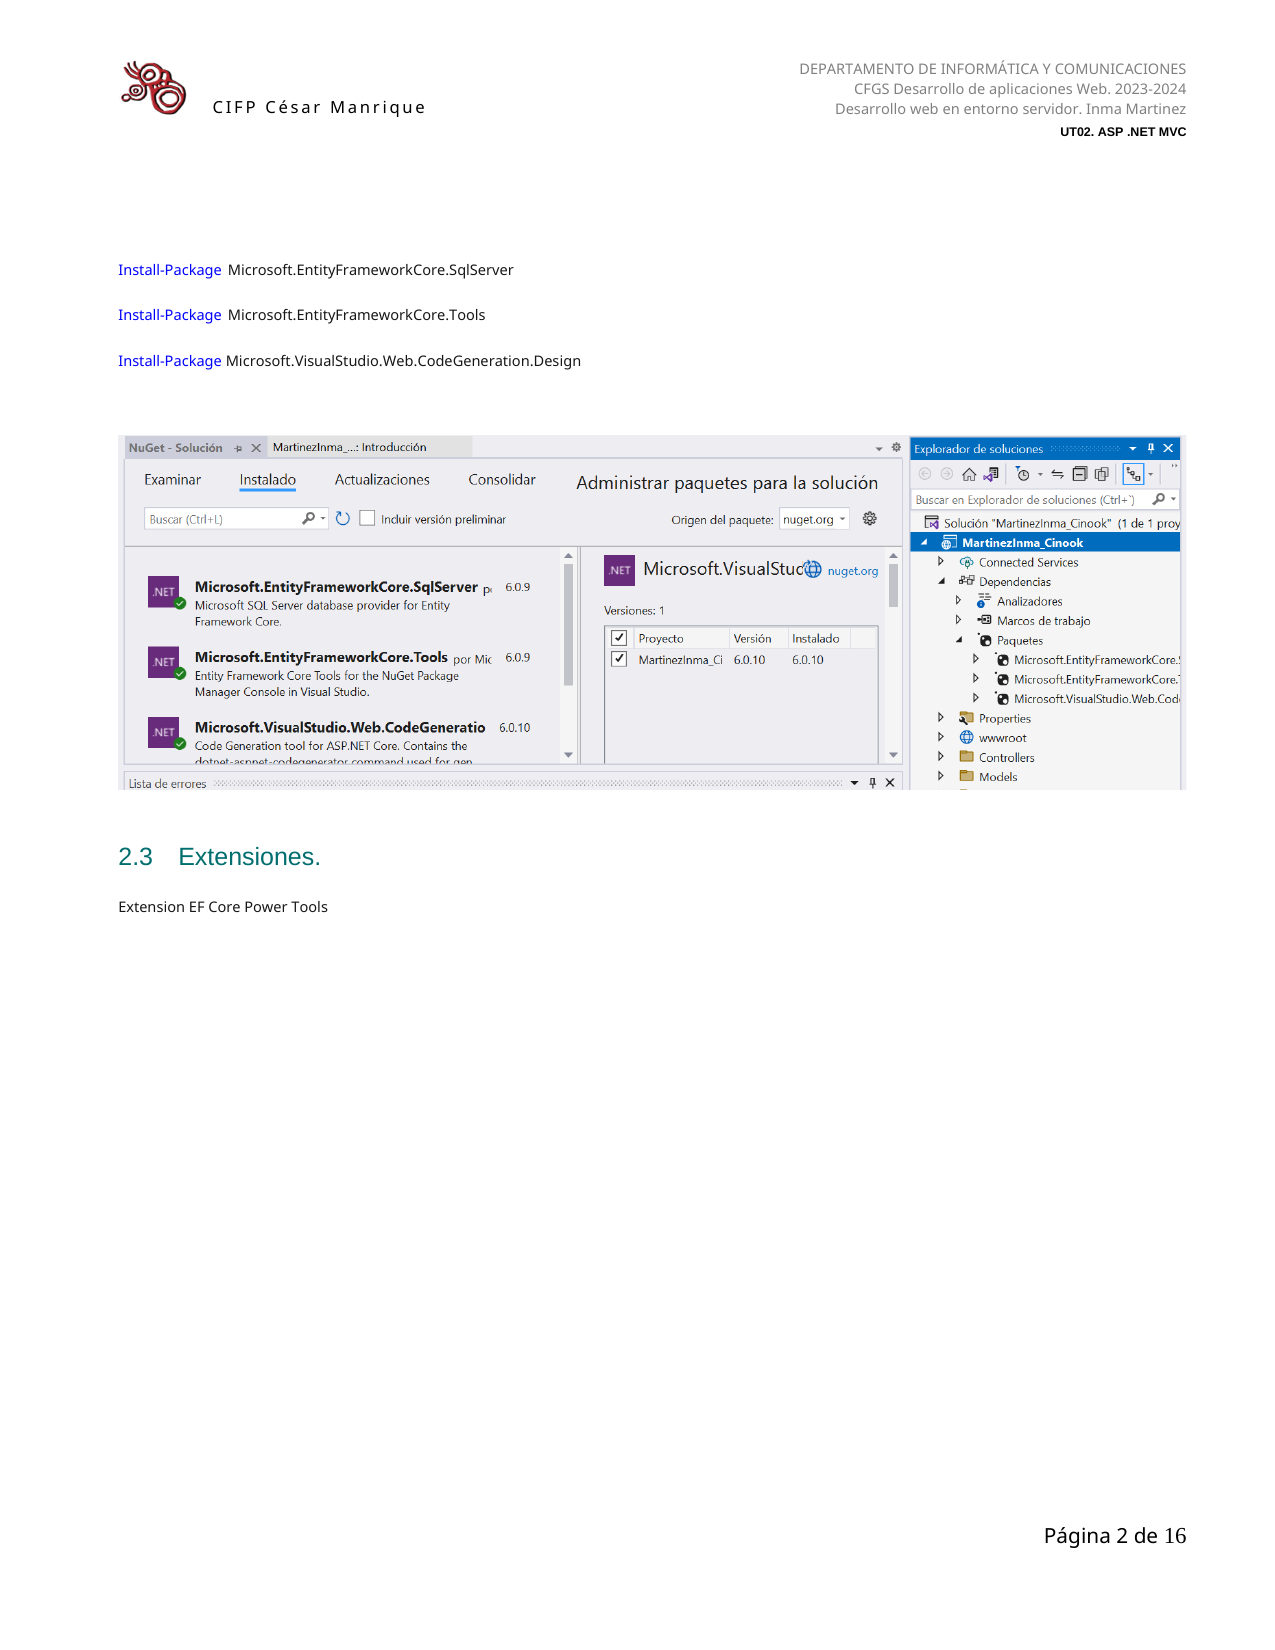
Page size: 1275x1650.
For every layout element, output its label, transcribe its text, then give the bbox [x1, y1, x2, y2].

text Install-Package Microsoft.EntityFrameworkCore.Tools [118, 305, 1186, 325]
text Install-Package Microsoft.VisualStudio.Web.CodeGeneration.Design [118, 350, 1186, 370]
subtitle Extensiones. [118, 842, 1186, 870]
text Install-Package Microsoft.EntityFrameworkCore.SqlServer [118, 259, 1186, 279]
picture [118, 435, 1187, 790]
picture [118, 59, 190, 115]
text Extension EF Core Power Tools [118, 897, 1186, 917]
